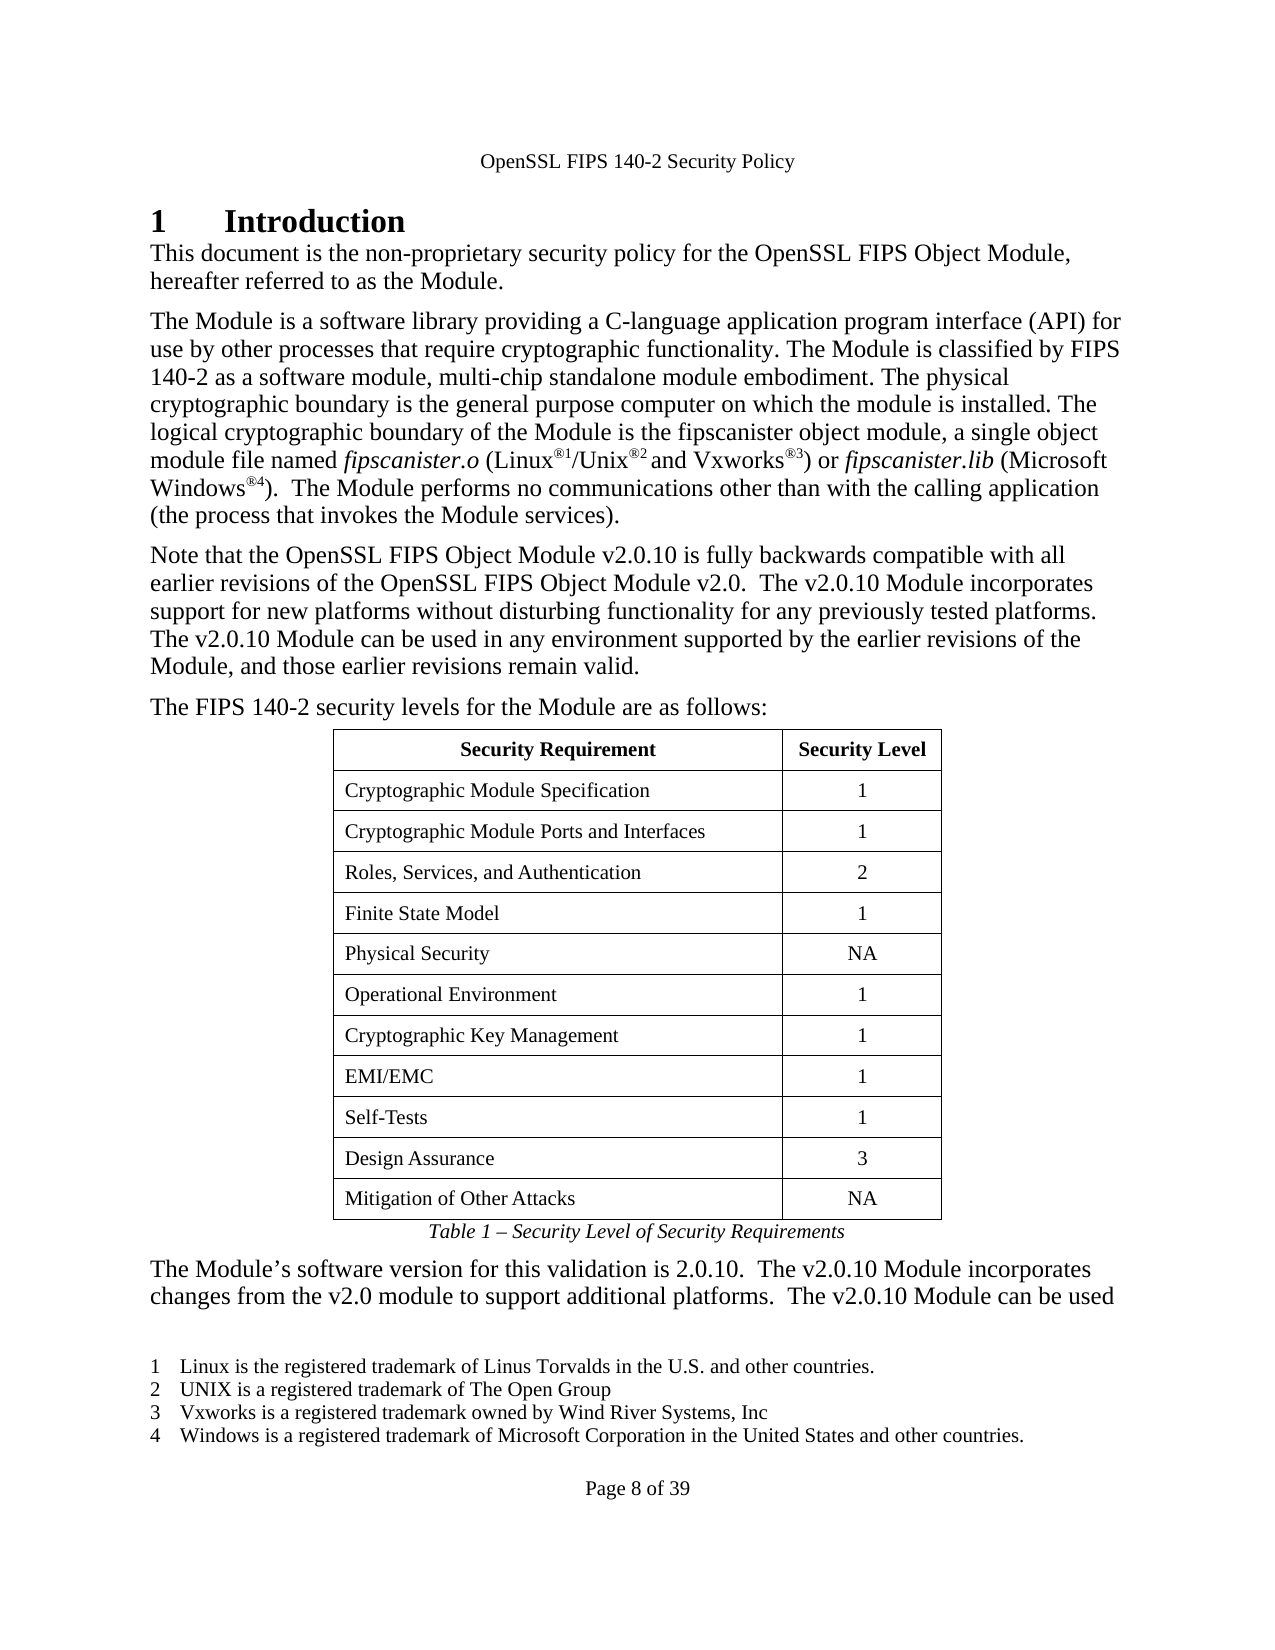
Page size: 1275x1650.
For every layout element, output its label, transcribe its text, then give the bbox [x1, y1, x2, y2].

table_header Security Requirement [334, 730, 782, 769]
table_cell 1 [783, 893, 941, 933]
text The Module’s software version for this validation is 2.0.10. The v2.0.10 Module incorporates changes from the v2.0 module to support additional platforms. The v2.0.10 Module can be used [150, 1255, 1125, 1310]
table_cell Operational Environment [334, 975, 782, 1014]
table_cell NA [783, 1179, 941, 1219]
text UNIX is a registered trademark of The Open Group [150, 1378, 1125, 1401]
table_cell 1 [783, 1097, 941, 1137]
table_cell EMI/EMC [334, 1056, 782, 1096]
table_cell Mitigation of Other Attacks [334, 1179, 782, 1219]
table_cell Self-Tests [334, 1097, 782, 1137]
table_cell Design Assurance [334, 1138, 782, 1178]
text The FIPS 140-2 security levels for the Module are as follows: [150, 693, 1125, 720]
text Table 1 – Security Level of Security Requirements [150, 1220, 1125, 1243]
text The Module is a software library providing a C-language application program interface (API) for use by other processes that require cryptographic functionality. The Module is classified by FIPS 140-2 as a software module, multi-chip standalone module embodiment. The physical cryptographic boundary is the general purpose computer on which the module is installed. The logical cryptographic boundary of the Module is the fipscanister object module, a single object module file named fipscanister.o (Linux®/Unix® and Vxworks®) or fipscanister.lib (Microsoft Windows®). The Module performs no communications other than with the calling application (the process that invokes the Module services). [150, 307, 1125, 529]
table_cell 2 [783, 852, 941, 892]
table_cell 1 [783, 771, 941, 810]
table_cell 1 [783, 1056, 941, 1096]
table_cell 3 [783, 1138, 941, 1178]
text This document is the non-proprietary security policy for the OpenSSL FIPS Object Module, hereafter referred to as the Module. [150, 239, 1125, 295]
table_cell Roles, Services, and Authentication [334, 852, 782, 892]
table_cell Finite State Model [334, 893, 782, 933]
text Windows is a registered trademark of Microsoft Corporation in the United States and other countries. [150, 1424, 1125, 1447]
table_cell Physical Security [334, 934, 782, 974]
table_cell Cryptographic Module Ports and Interfaces [334, 811, 782, 851]
table_cell 1 [783, 811, 941, 851]
table_cell NA [783, 934, 941, 974]
table_cell 1 [783, 975, 941, 1014]
text Note that the OpenSSL FIPS Object Module v2.0.10 is fully backwards compatible with all earlier revisions of the OpenSSL FIPS Object Module v2.0. The v2.0.10 Module incorporates support for new platforms without disturbing functionality for any previously tested platforms. The v2.0.10 Module can be used in any environment supported by the earlier revisions of the Module, and those earlier revisions remain valid. [150, 542, 1125, 680]
table_cell 1 [783, 1016, 941, 1055]
table_header Security Level [783, 730, 941, 769]
table_cell Cryptographic Module Specification [334, 771, 782, 810]
table_cell Cryptographic Key Management [334, 1016, 782, 1055]
subtitle 1 Introduction [150, 203, 1125, 239]
text Vxworks is a registered trademark owned by Wind River Systems, Inc [150, 1401, 1125, 1424]
text Linux is the registered trademark of Linus Torvalds in the U.S. and other countries. [150, 1355, 1125, 1378]
